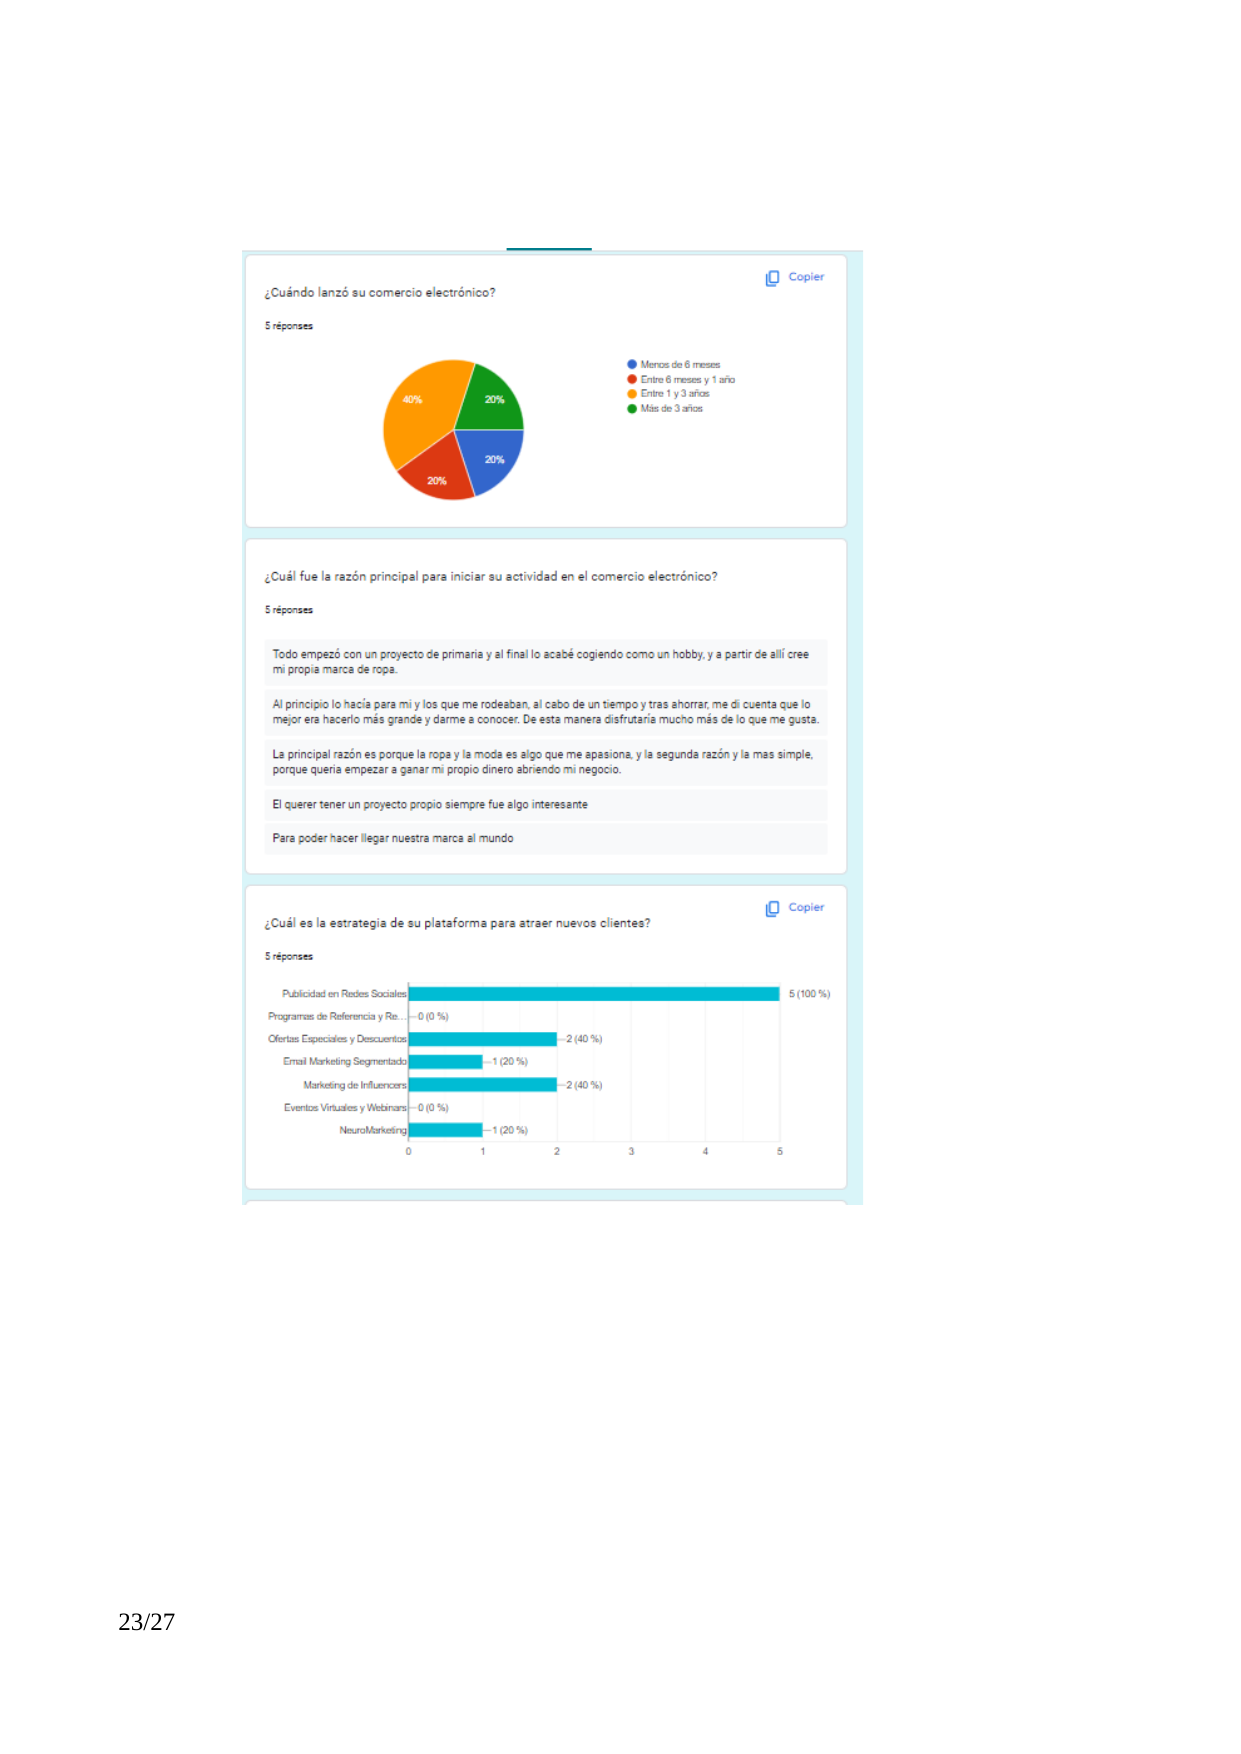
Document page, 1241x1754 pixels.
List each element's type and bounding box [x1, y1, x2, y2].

picture [242, 248, 864, 1205]
